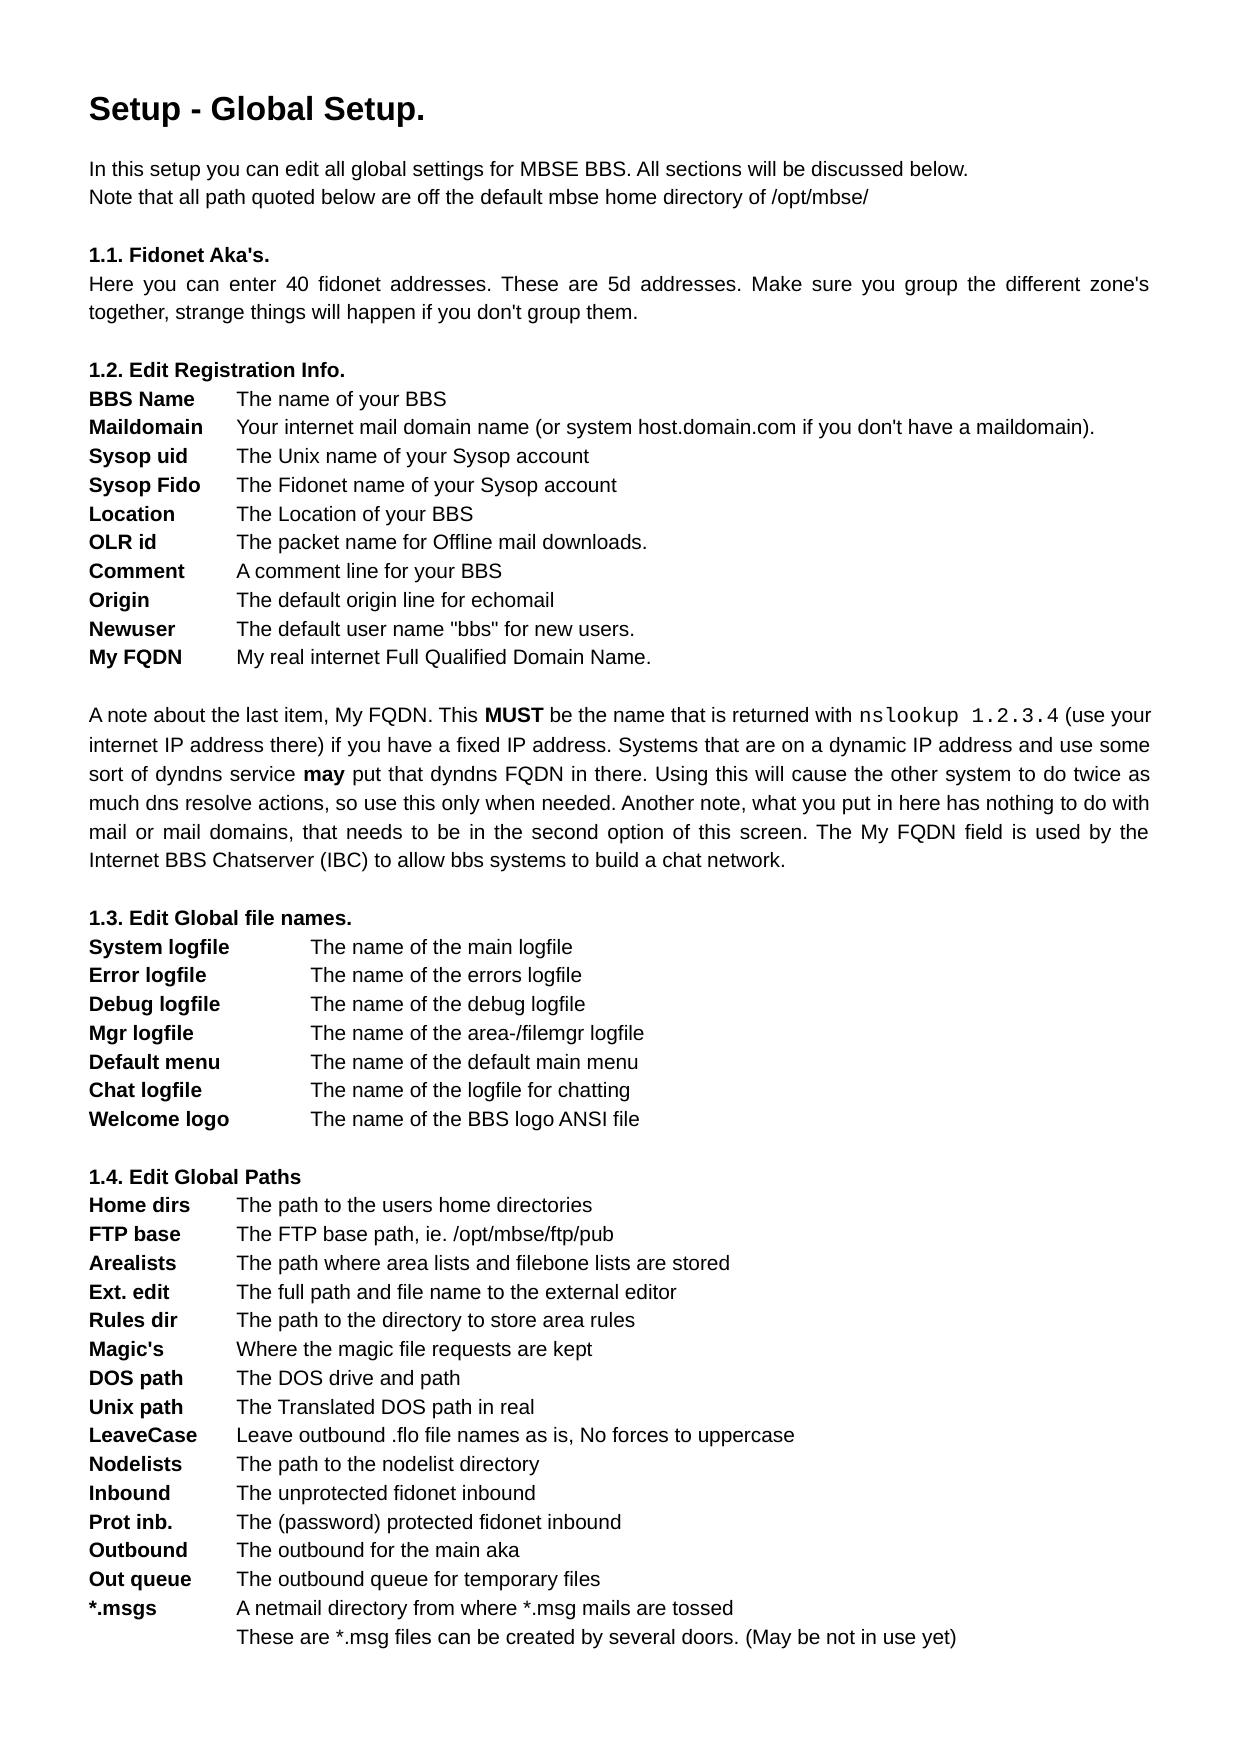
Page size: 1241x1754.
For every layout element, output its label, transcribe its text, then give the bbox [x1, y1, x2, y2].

text Sysop uid The Unix name of your Sysop account [88, 444, 1152, 468]
text Here you can enter 40 fidonet addresses. These are 5d addresses. Make sure you group the different zone's together, strange things will happen if you don't group them. [88, 271, 1152, 324]
text Maildomain Your internet mail domain name (or system host.domain.com if you don't have a maildomain). [88, 415, 1152, 439]
text Comment A comment line for your BBS [88, 559, 1152, 583]
text Unix path The Translated DOS path in real [88, 1394, 1152, 1418]
text System logfile The name of the main logfile [88, 934, 1152, 958]
text In this setup you can edit all global settings for MBSE BBS. All sections will be discussed below. [88, 156, 1152, 180]
text Nodelists The path to the nodelist directory [88, 1452, 1152, 1476]
text 1.2. Edit Registration Info. [88, 358, 1152, 382]
text Debug logfile The name of the debug logfile [88, 992, 1152, 1016]
text Location The Location of your BBS [88, 501, 1152, 525]
text Default menu The name of the default main menu [88, 1049, 1152, 1073]
text Mgr logfile The name of the area-/filemgr logfile [88, 1021, 1152, 1045]
text LeaveCase Leave outbound .flo file names as is, No forces to uppercase [88, 1423, 1152, 1447]
text Ext. edit The full path and file name to the external editor [88, 1279, 1152, 1303]
text Error logfile The name of the errors logfile [88, 963, 1152, 987]
text DOS path The DOS drive and path [88, 1366, 1152, 1390]
text A note about the last item, My FQDN. This MUST be the name that is returned with nslookup 1.2.3.4 (use your internet IP address there) if you have a fixed IP address. Systems that are on a dynamic IP address and use some sort of dyndns service may put that dyndns FQDN in there. Using this will cause the other system to do twice as much dns resolve actions, so use this only when needed. Another note, what you put in here has nothing to do with mail or mail domains, that needs to be in the second option of this screen. The My FQDN field is used by the Internet BBS Chatserver (IBC) to allow bbs systems to build a chat network. [88, 703, 1152, 872]
text 1.1. Fidonet Aka's. [88, 243, 1152, 267]
text *.msgs A netmail directory from where *.msg mails are tossed [88, 1596, 1152, 1620]
text These are *.msg files can be created by several doors. (May be not in use yet) [88, 1624, 1152, 1648]
text OLR id The packet name for Offline mail downloads. [88, 530, 1152, 554]
text Newuser The default user name "bbs" for new users. [88, 616, 1152, 640]
text Outbound The outbound for the main aka [88, 1538, 1152, 1562]
text Sysop Fido The Fidonet name of your Sysop account [88, 473, 1152, 497]
text Inbound The unprotected fidonet inbound [88, 1481, 1152, 1505]
text Chat logfile The name of the logfile for chatting [88, 1078, 1152, 1102]
text Prot inb. The (password) protected fidonet inbound [88, 1509, 1152, 1533]
text Rules dir The path to the directory to store area rules [88, 1308, 1152, 1332]
text Note that all path quoted below are off the default mbse home directory of /opt/mbse/ [88, 185, 1152, 209]
text Magic's Where the magic file requests are kept [88, 1337, 1152, 1361]
text 1.4. Edit Global Paths [88, 1164, 1152, 1188]
text FTP base The FTP base path, ie. /opt/mbse/ftp/pub [88, 1222, 1152, 1246]
text Welcome logo The name of the BBS logo ANSI file [88, 1107, 1152, 1131]
text Out queue The outbound queue for temporary files [88, 1567, 1152, 1591]
text Arealists The path where area lists and filebone lists are stored [88, 1251, 1152, 1275]
subtitle Setup - Global Setup. [88, 88, 1152, 127]
text Home dirs The path to the users home directories [88, 1193, 1152, 1217]
text Origin The default origin line for echomail [88, 588, 1152, 612]
text 1.3. Edit Global file names. [88, 906, 1152, 930]
text BBS Name The name of your BBS [88, 386, 1152, 410]
text My FQDN My real internet Full Qualified Domain Name. [88, 645, 1152, 669]
